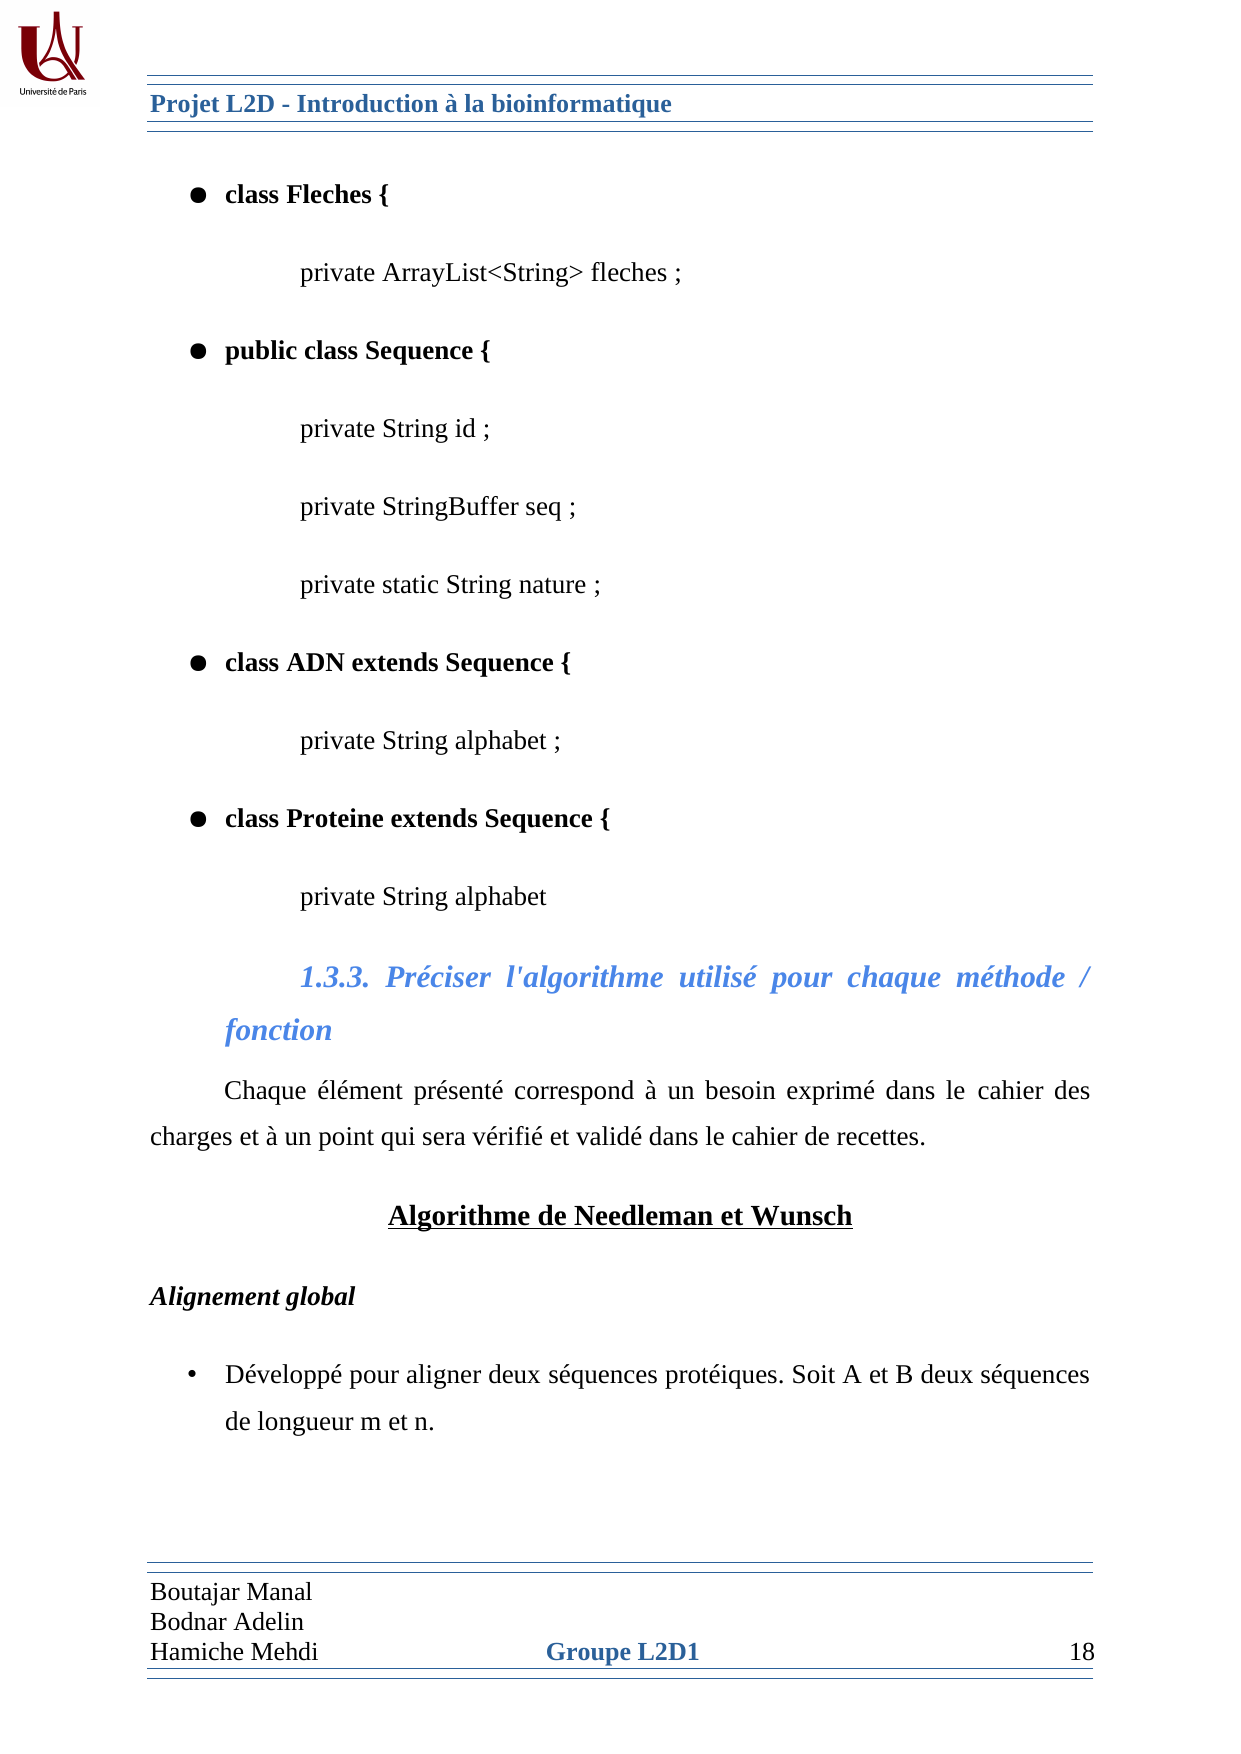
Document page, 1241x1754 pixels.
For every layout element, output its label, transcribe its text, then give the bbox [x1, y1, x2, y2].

list private static String nature ; [262, 568, 1090, 599]
list private String alphabet ; [262, 724, 1090, 755]
list class ADN extends Sequence { [187, 646, 1090, 677]
text Algorithme de Needleman et Wunsch [150, 1198, 1090, 1232]
list public class Sequence { [187, 334, 1090, 365]
list private StringBuffer seq ; [262, 490, 1090, 521]
subtitle 1.3.3. Préciser l'algorithme utilisé pour chaque méthode / fonction [225, 958, 1090, 1048]
list Développé pour aligner deux séquences protéiques. Soit A et B deux séquences de longueur m et n. [187, 1358, 1090, 1436]
list class Fleches { [187, 178, 1090, 209]
text Alignement global [150, 1280, 1090, 1311]
picture [0, 0, 101, 107]
list private String id ; [262, 412, 1090, 443]
list private ArrayList<String> fleches ; [262, 256, 1090, 287]
list private String alphabet [262, 880, 1090, 911]
list class Proteine extends Sequence { [187, 802, 1090, 833]
text Chaque élément présenté correspond à un besoin exprimé dans le cahier des charges et à un point qui sera vérifié et validé dans le cahier de recettes. [150, 1074, 1090, 1152]
